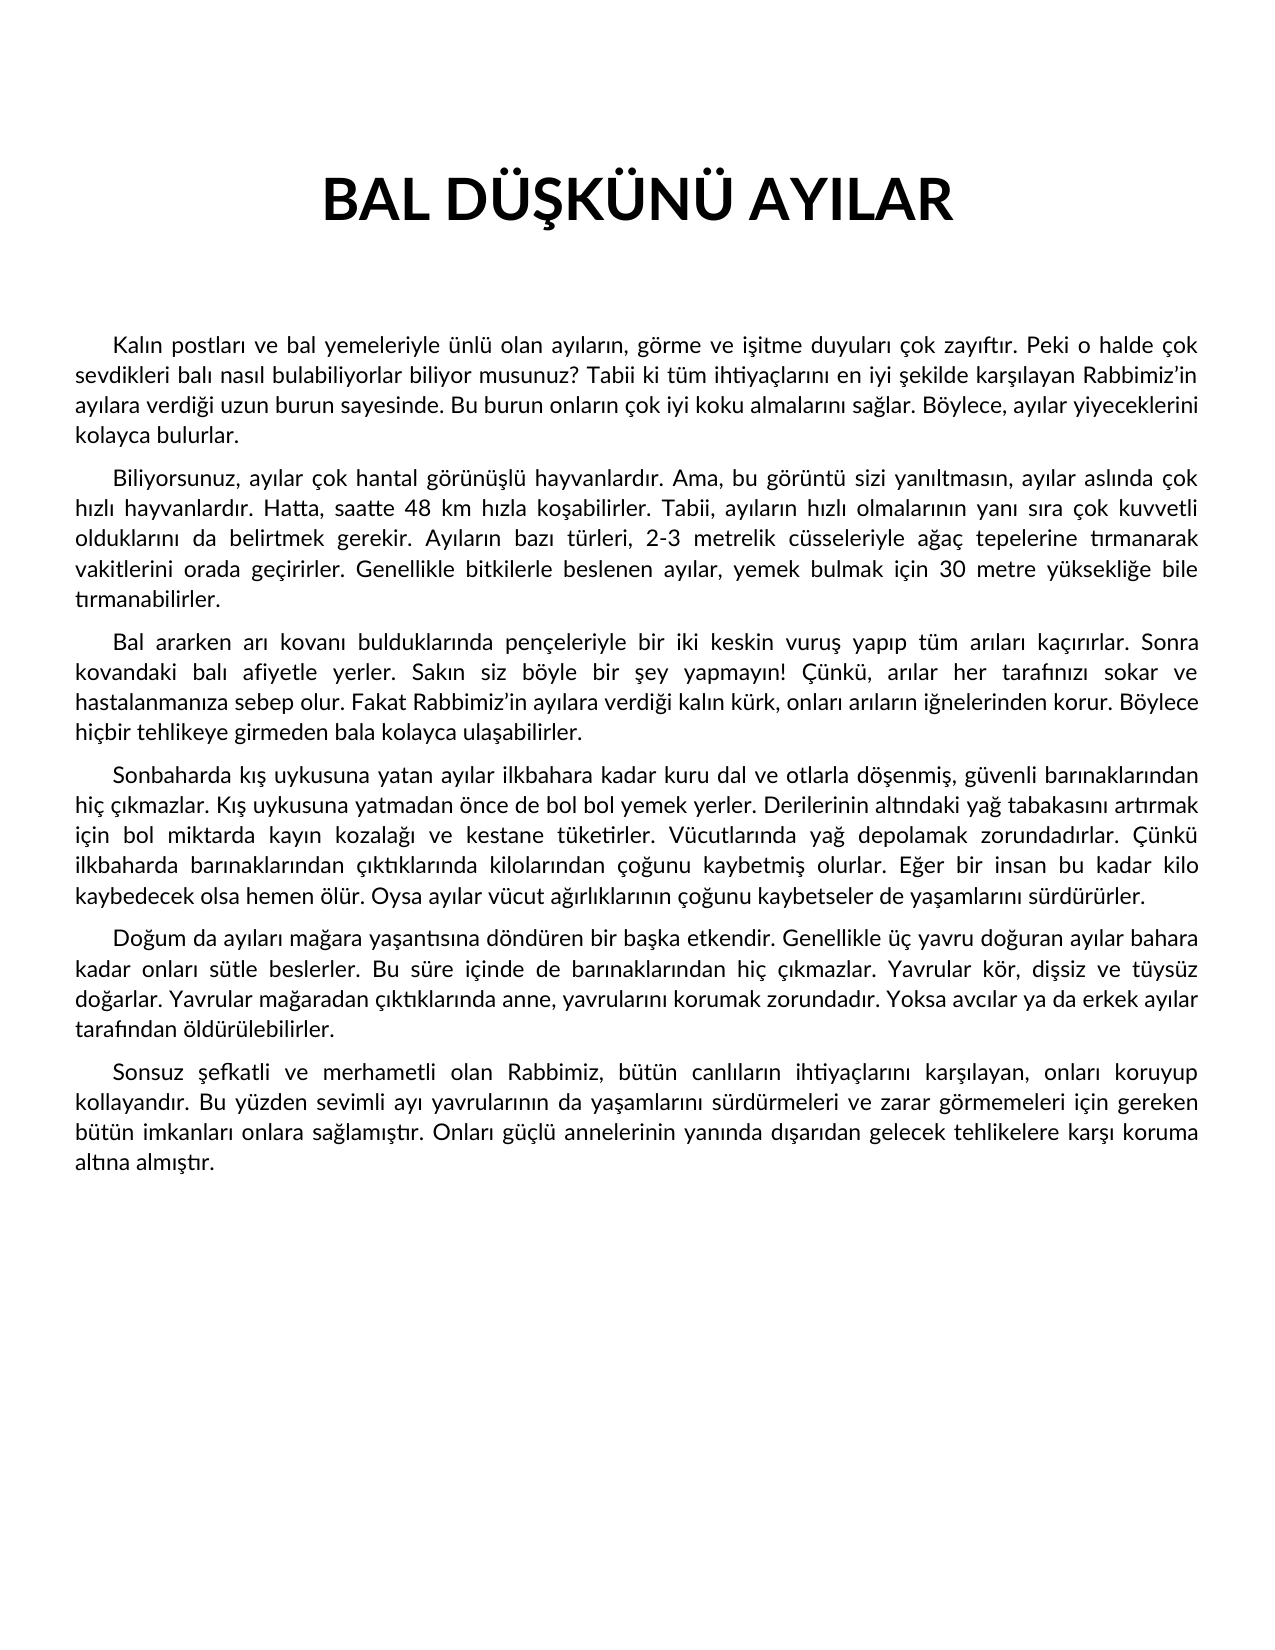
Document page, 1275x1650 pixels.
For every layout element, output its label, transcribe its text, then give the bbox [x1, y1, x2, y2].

text Doğum da ayıları mağara yaşantısına döndüren bir başka etkendir. Genellikle üç yavru doğuran ayılar bahara kadar onları sütle beslerler. Bu süre içinde de barınaklarından hiç çıkmazlar. Yavrular kör, dişsiz ve tüysüz doğarlar. Yavrular mağaradan çıktıklarında anne, yavrularını korumak zorundadır. Yoksa avcılar ya da erkek ayılar tarafından öldürülebilirler. [75, 924, 1200, 1042]
text Biliyorsunuz, ayılar çok hantal görünüşlü hayvanlardır. Ama, bu görüntü sizi yanıltmasın, ayılar aslında çok hızlı hayvanlardır. Hatta, saatte 48 km hızla koşabilirler. Tabii, ayıların hızlı olmalarının yanı sıra çok kuvvetli olduklarını da belirtmek gerekir. Ayıların bazı türleri, 2-3 metrelik cüsseleriyle ağaç tepelerine tırmanarak vakitlerini orada geçirirler. Genellikle bitkilerle beslenen ayılar, yemek bulmak için 30 metre yüksekliğe bile tırmanabilirler. [75, 464, 1200, 612]
text Sonsuz şefkatli ve merhametli olan Rabbimiz, bütün canlıların ihtiyaçlarını karşılayan, onları koruyup kollayandır. Bu yüzden sevimli ayı yavrularının da yaşamlarını sürdürmeleri ve zarar görmemeleri için gereken bütün imkanları onlara sağlamıştır. Onları güçlü annelerinin yanında dışarıdan gelecek tehlikelere karşı koruma altına almıştır. [75, 1057, 1200, 1176]
text Kalın postları ve bal yemeleriyle ünlü olan ayıların, görme ve işitme duyuları çok zayıftır. Peki o halde çok sevdikleri balı nasıl bulabiliyorlar biliyor musunuz? Tabii ki tüm ihtiyaçlarını en iyi şekilde karşılayan Rabbimiz’in ayılara verdiği uzun burun sayesinde. Bu burun onların çok iyi koku almalarını sağlar. Böylece, ayılar yiyeceklerini kolayca bulurlar. [75, 330, 1200, 448]
text Bal ararken arı kovanı bulduklarında pençeleriyle bir iki keskin vuruş yapıp tüm arıları kaçırırlar. Sonra kovandaki balı afiyetle yerler. Sakın siz böyle bir şey yapmayın! Çünkü, arılar her tarafınızı sokar ve hastalanmanıza sebep olur. Fakat Rabbimiz’in ayılara verdiği kalın kürk, onları arıların iğnelerinden korur. Böylece hiçbir tehlikeye girmeden bala kolayca ulaşabilirler. [75, 627, 1200, 745]
text Sonbaharda kış uykusuna yatan ayılar ilkbahara kadar kuru dal ve otlarla döşenmiş, güvenli barınaklarından hiç çıkmazlar. Kış uykusuna yatmadan önce de bol bol yemek yerler. Derilerinin altındaki yağ tabakasını artırmak için bol miktarda kayın kozalağı ve kestane tüketirler. Vücutlarında yağ depolamak zorundadırlar. Çünkü ilkbaharda barınaklarından çıktıklarında kilolarından çoğunu kaybetmiş olurlar. Eğer bir insan bu kadar kilo kaybedecek olsa hemen ölür. Oysa ayılar vücut ağırlıklarının çoğunu kaybetseler de yaşamlarını sürdürürler. [75, 761, 1200, 909]
subtitle BAL DÜŞKÜNÜ AYILAR [75, 162, 1200, 232]
